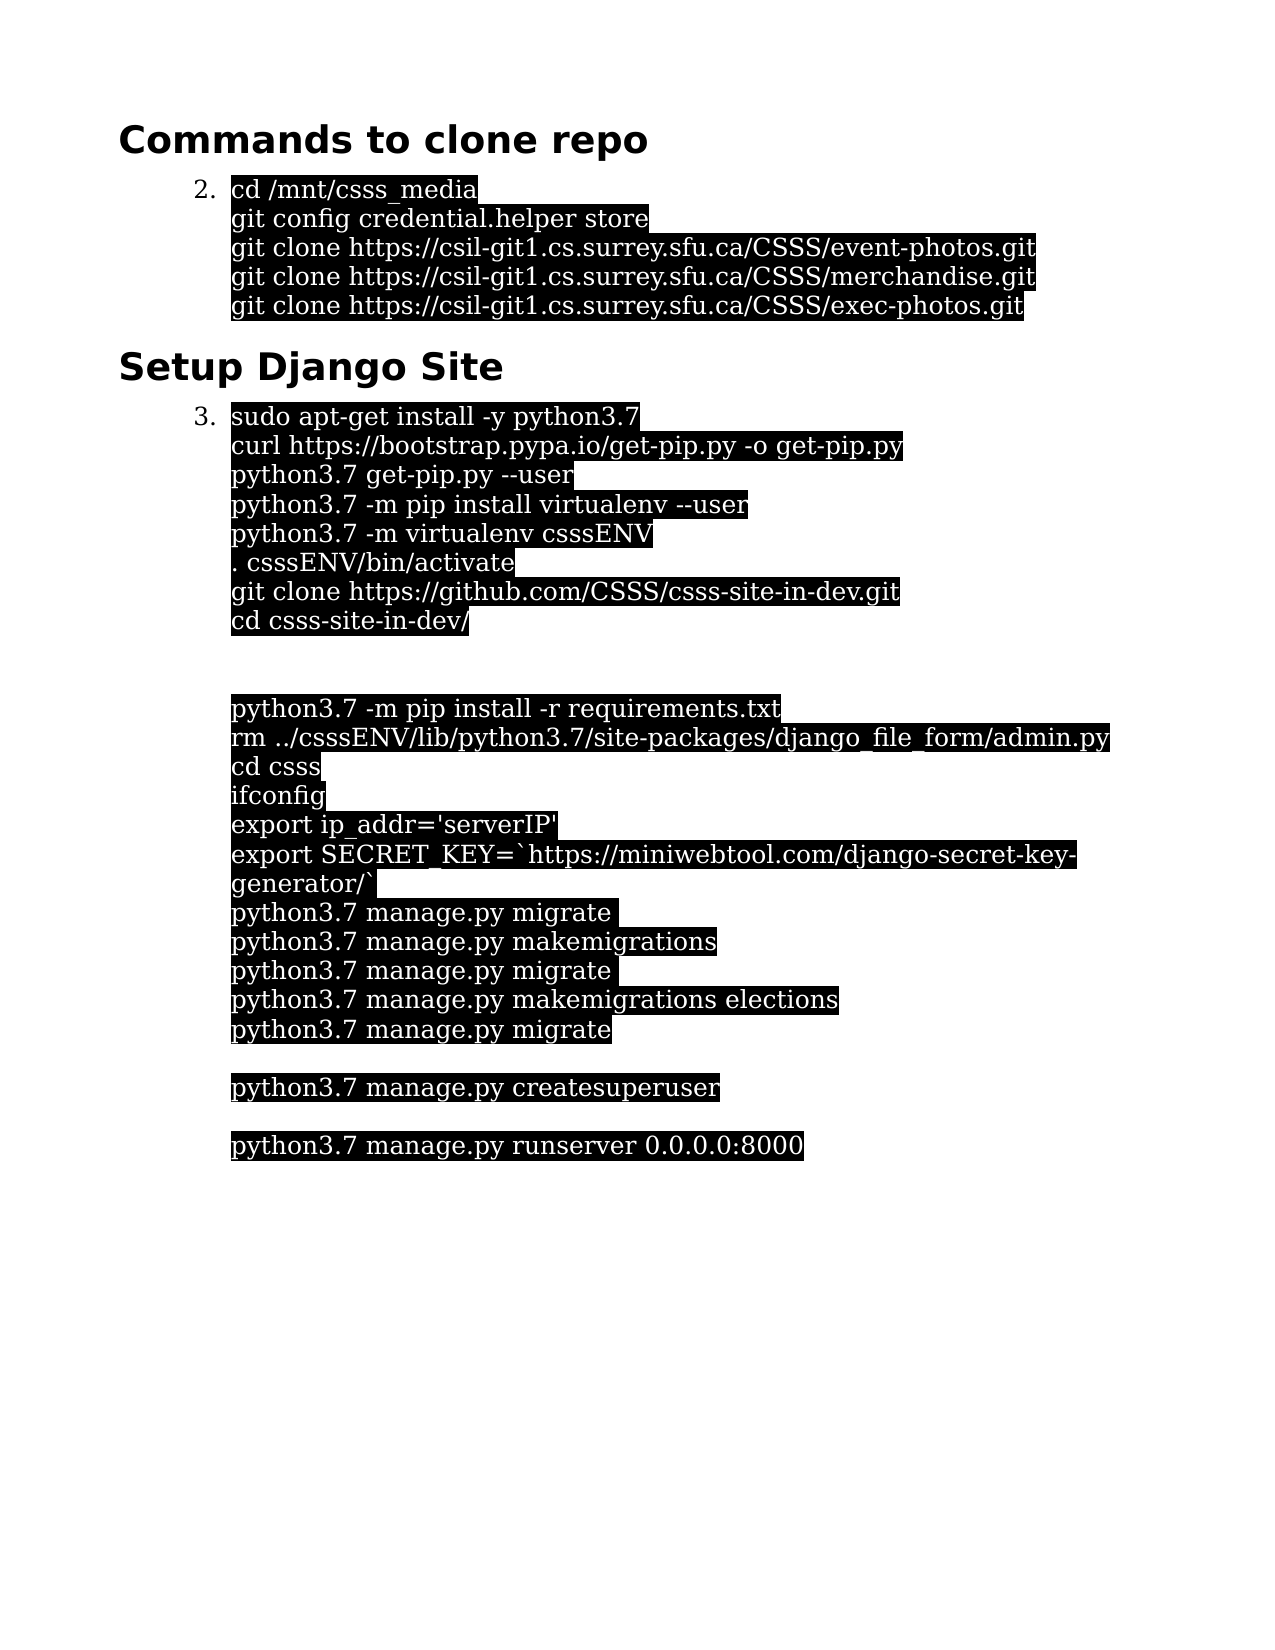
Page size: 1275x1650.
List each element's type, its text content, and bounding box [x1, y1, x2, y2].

list cd /mnt/csss_media git config credential.helper store git clone https://csil-git1.cs.surrey.sfu.ca/CSSS/event-photos.git git clone https://csil-git1.cs.surrey.sfu.ca/CSSS/merchandise.git git clone https://csil-git1.cs.surrey.sfu.ca/CSSS/exec-photos.git [193, 175, 1157, 321]
list sudo apt-get install -y python3.7 curl https://bootstrap.pypa.io/get-pip.py -o get-pip.py python3.7 get-pip.py --user python3.7 -m pip install virtualenv --user python3.7 -m virtualenv csssENV . csssENV/bin/activate git clone https://github.com/CSSS/csss-site-in-dev.git cd csss-site-in-dev/ python3.7 -m pip install -r requirements.txt rm ../csssENV/lib/python3.7/site-packages/django_file_form/admin.py cd csss ifconfig export ip_addr='serverIP' export SECRET_KEY=`https://miniwebtool.com/django-secret-key-generator/` python3.7 manage.py migrate python3.7 manage.py makemigrations python3.7 manage.py migrate python3.7 manage.py makemigrations elections python3.7 manage.py migrate python3.7 manage.py createsuperuser python3.7 manage.py runserver 0.0.0.0:8000 [193, 402, 1157, 1161]
subtitle Setup Django Site [118, 346, 1157, 390]
subtitle Commands to clone repo [118, 118, 1157, 162]
